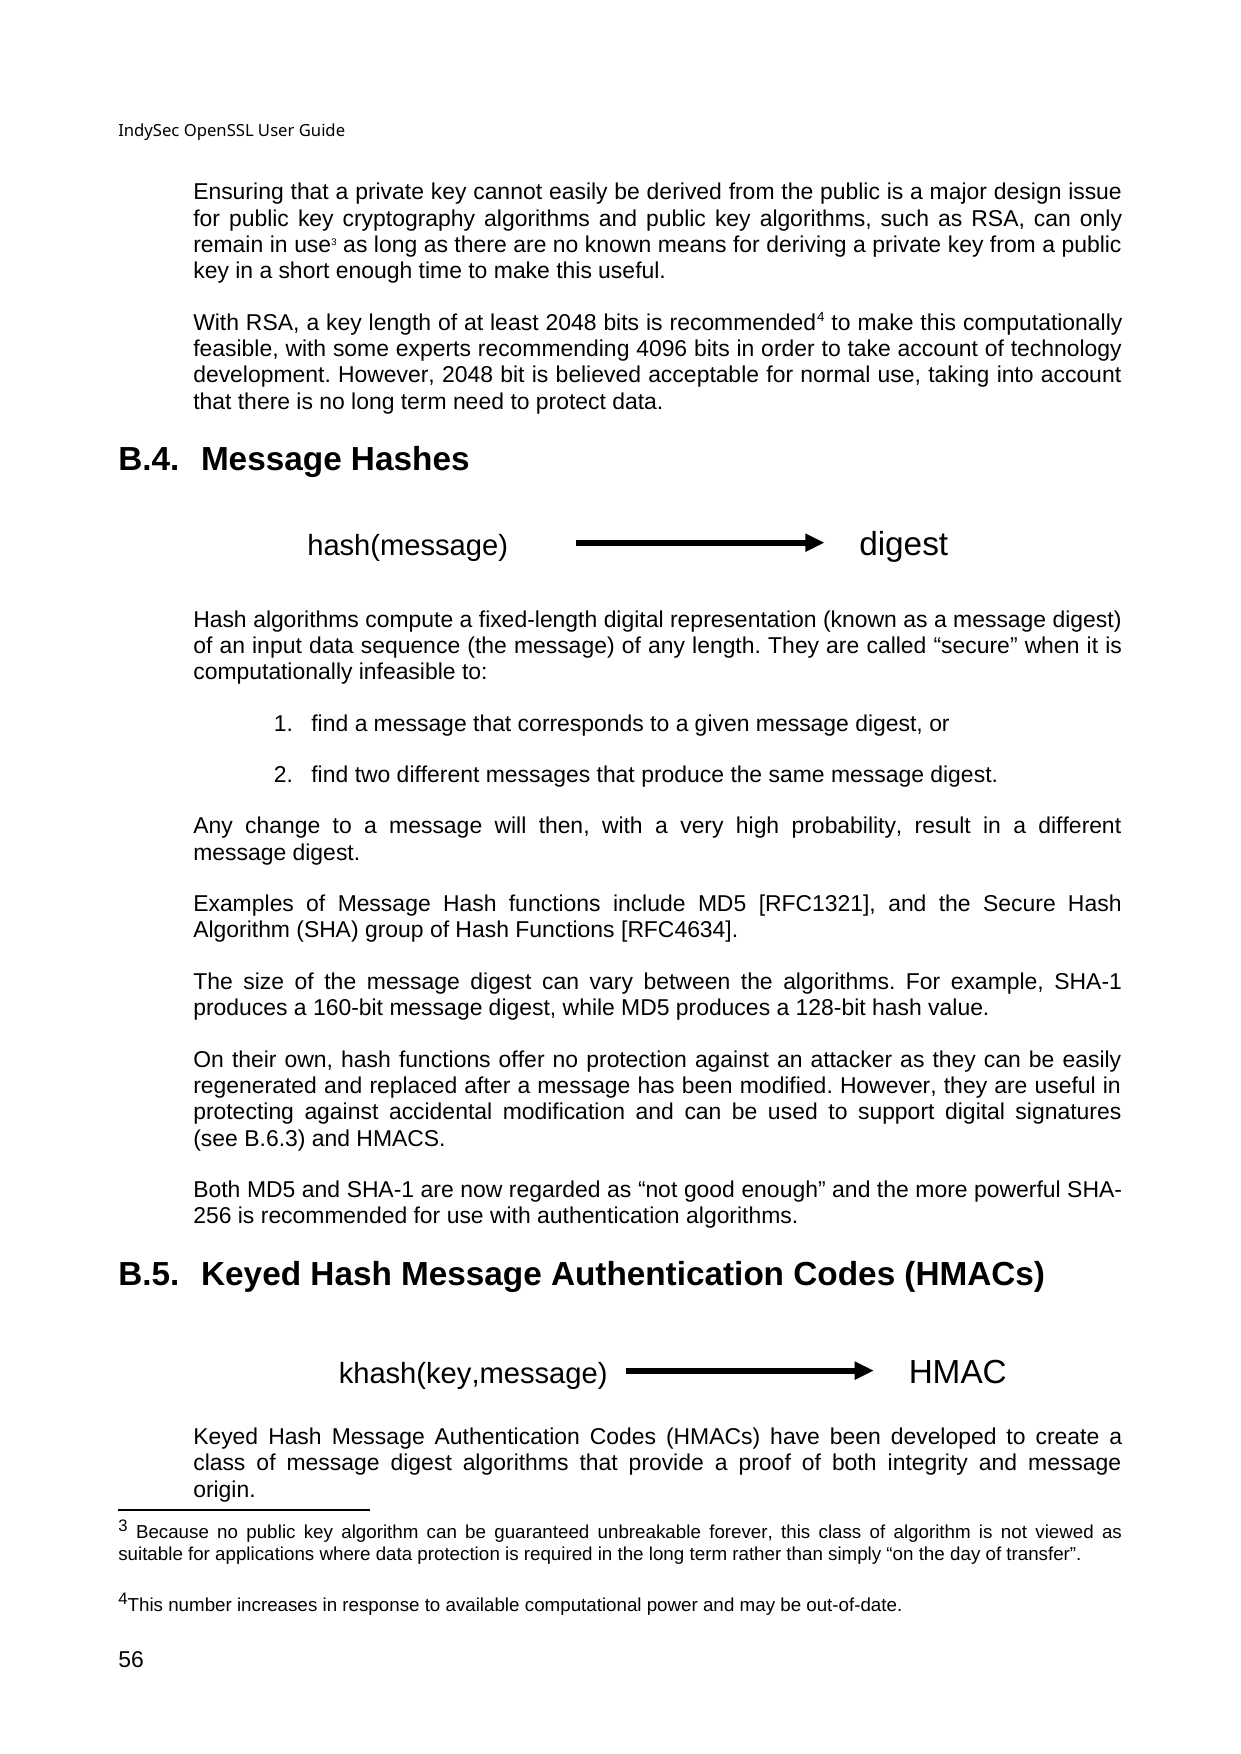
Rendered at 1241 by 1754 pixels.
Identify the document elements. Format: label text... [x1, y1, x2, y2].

subtitle Message Hashes [118, 439, 1122, 477]
text Both MD5 and SHA-1 are now regarded as “not good enough” and the more powerful SHA-256 is recommended for use with authentication algorithms. [193, 1176, 1122, 1229]
text Examples of Message Hash functions include MD5 [RFC1321], and the Secure Hash Algorithm (SHA) group of Hash Functions [RFC4634]. [193, 890, 1122, 943]
text Ensuring that a private key cannot easily be derived from the public is a major design issue for public key cryptography algorithms and public key algorithms, such as RSA, can only remain in use as long as there are no known means for deriving a private key from a public key in a short enough time to make this useful. [193, 178, 1122, 283]
text The size of the message digest can vary between the algorithms. For example, SHA-1 produces a 160-bit message digest, while MD5 produces a 128-bit hash value. [193, 968, 1122, 1021]
text Keyed Hash Message Authentication Codes (HMACs) have been developed to create a class of message digest algorithms that provide a proof of both integrity and message origin. [193, 1369, 1122, 1502]
text With RSA, a key length of at least 2048 bits is recommended to make this computationally feasible, with some experts recommending 4096 bits in order to take account of technology development. However, 2048 bit is believed acceptable for normal use, taking into account that there is no long term need to protect data. [193, 308, 1122, 414]
text This number increases in response to available computational power and may be out-of-date. [118, 1589, 1122, 1616]
text Because no public key algorithm can be guaranteed unbreakable forever, this class of algorithm is not viewed as suitable for applications where data protection is required in the long term rather than simply “on the day of transfer”. [118, 1516, 1122, 1564]
text Hash algorithms compute a fixed-length digital representation (known as a message digest) of an input data sequence (the message) of any length. They are called “secure” when it is computationally infeasible to: [193, 606, 1122, 685]
subtitle Keyed Hash Message Authentication Codes (HMACs) [118, 1254, 1122, 1292]
list find two different messages that produce the same message digest. [274, 761, 1122, 787]
text Any change to a message will then, with a very high probability, result in a different message digest. [193, 812, 1122, 865]
text On their own, hash functions offer no protection against an attacker as they can be easily regenerated and replaced after a message has been modified. However, they are useful in protecting against accidental modification and can be used to support digital signatures (see B.6.3) and HMACS. [193, 1046, 1122, 1151]
list find a message that corresponds to a given message digest, or [274, 710, 1122, 736]
